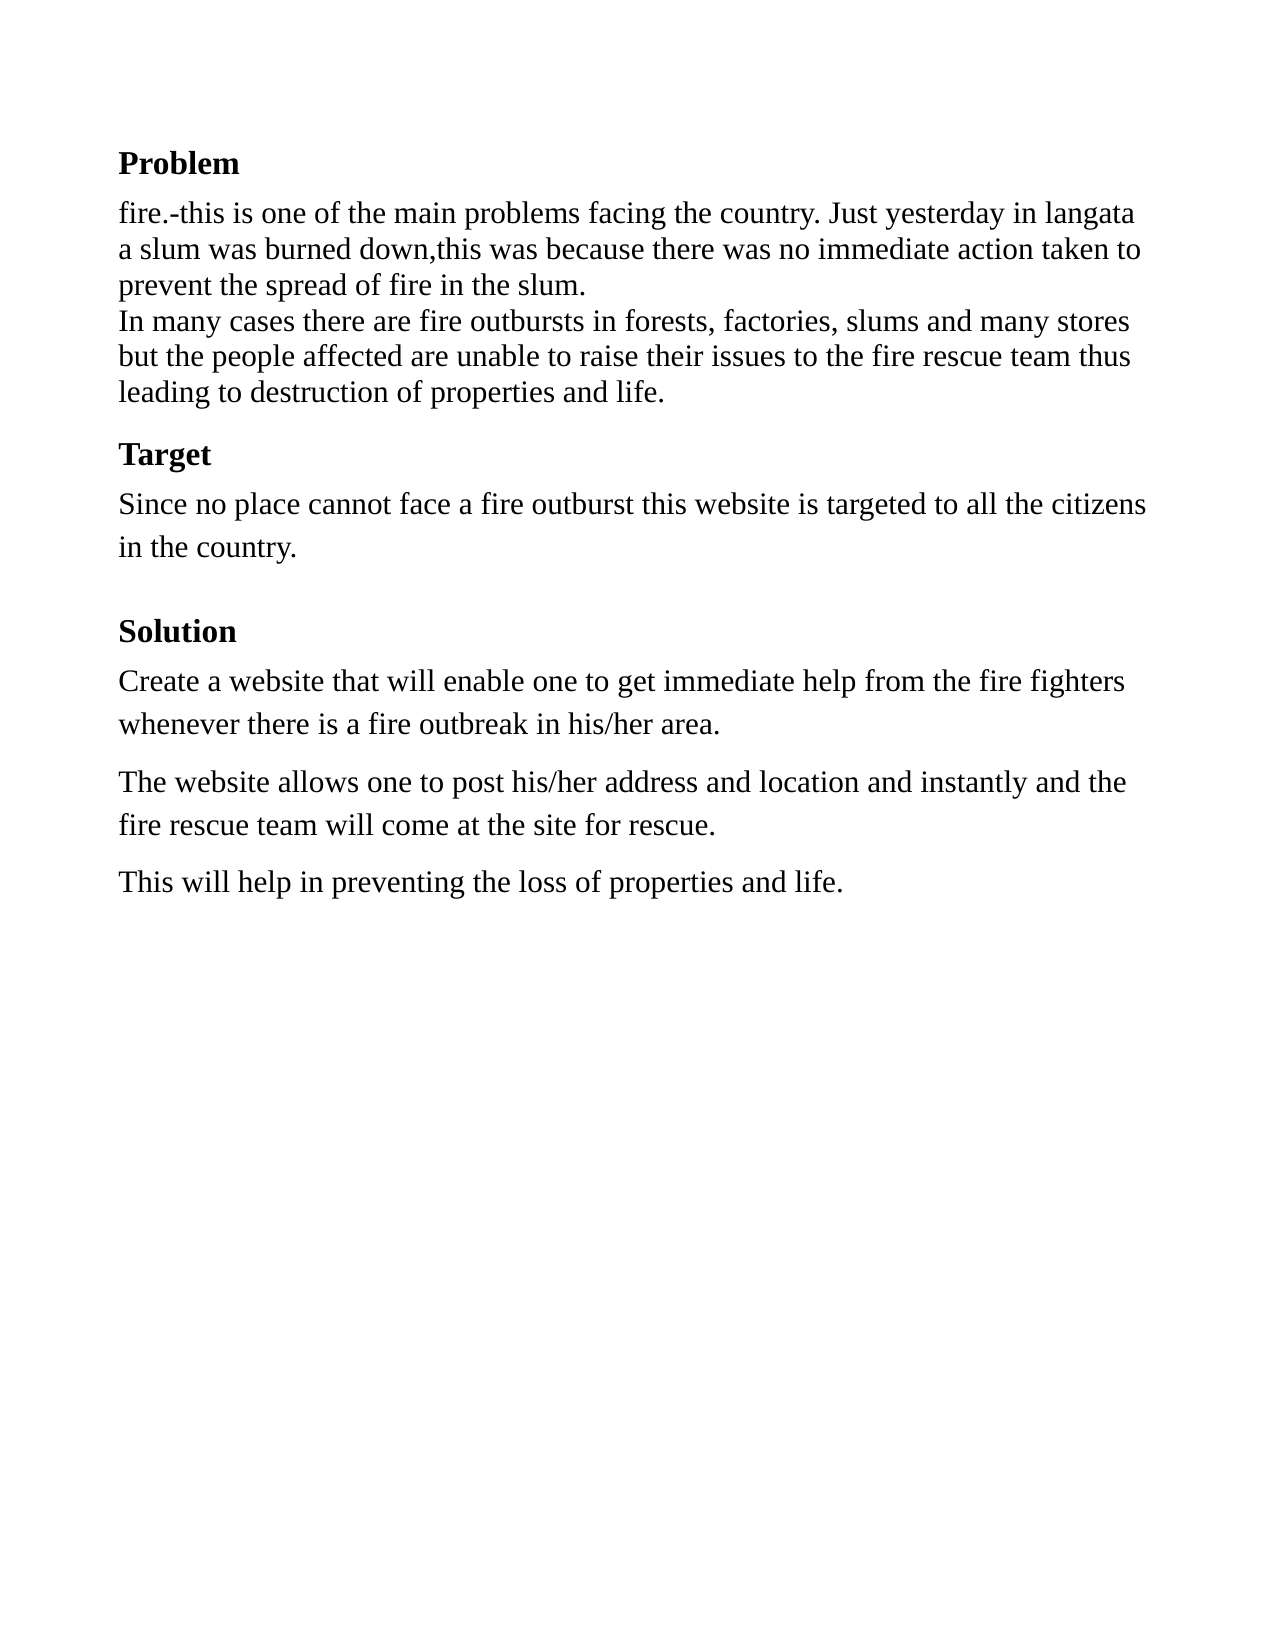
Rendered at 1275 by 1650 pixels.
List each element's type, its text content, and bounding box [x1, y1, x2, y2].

subtitle Problem [118, 143, 1157, 181]
text In many cases there are fire outbursts in forests, factories, slums and many stores but the people affected are unable to raise their issues to the fire rescue team thus leading to destruction of properties and life. [118, 302, 1157, 409]
text Create a website that will enable one to get immediate help from the fire fighters whenever there is a fire outbreak in his/her area. [118, 662, 1157, 741]
text The website allows one to post his/her address and location and instantly and the fire rescue team will come at the site for rescue. [118, 763, 1157, 842]
subtitle Solution [118, 611, 1157, 649]
text This will help in preventing the loss of properties and life. [118, 864, 1157, 900]
text fire.-this is one of the main problems facing the country. Just yesterday in langata a slum was burned down,this was because there was no immediate action taken to prevent the spread of fire in the slum. [118, 194, 1157, 302]
subtitle Target [118, 434, 1157, 473]
text Since no place cannot face a fire outburst this website is targeted to all the citizens in the country. [118, 485, 1157, 564]
